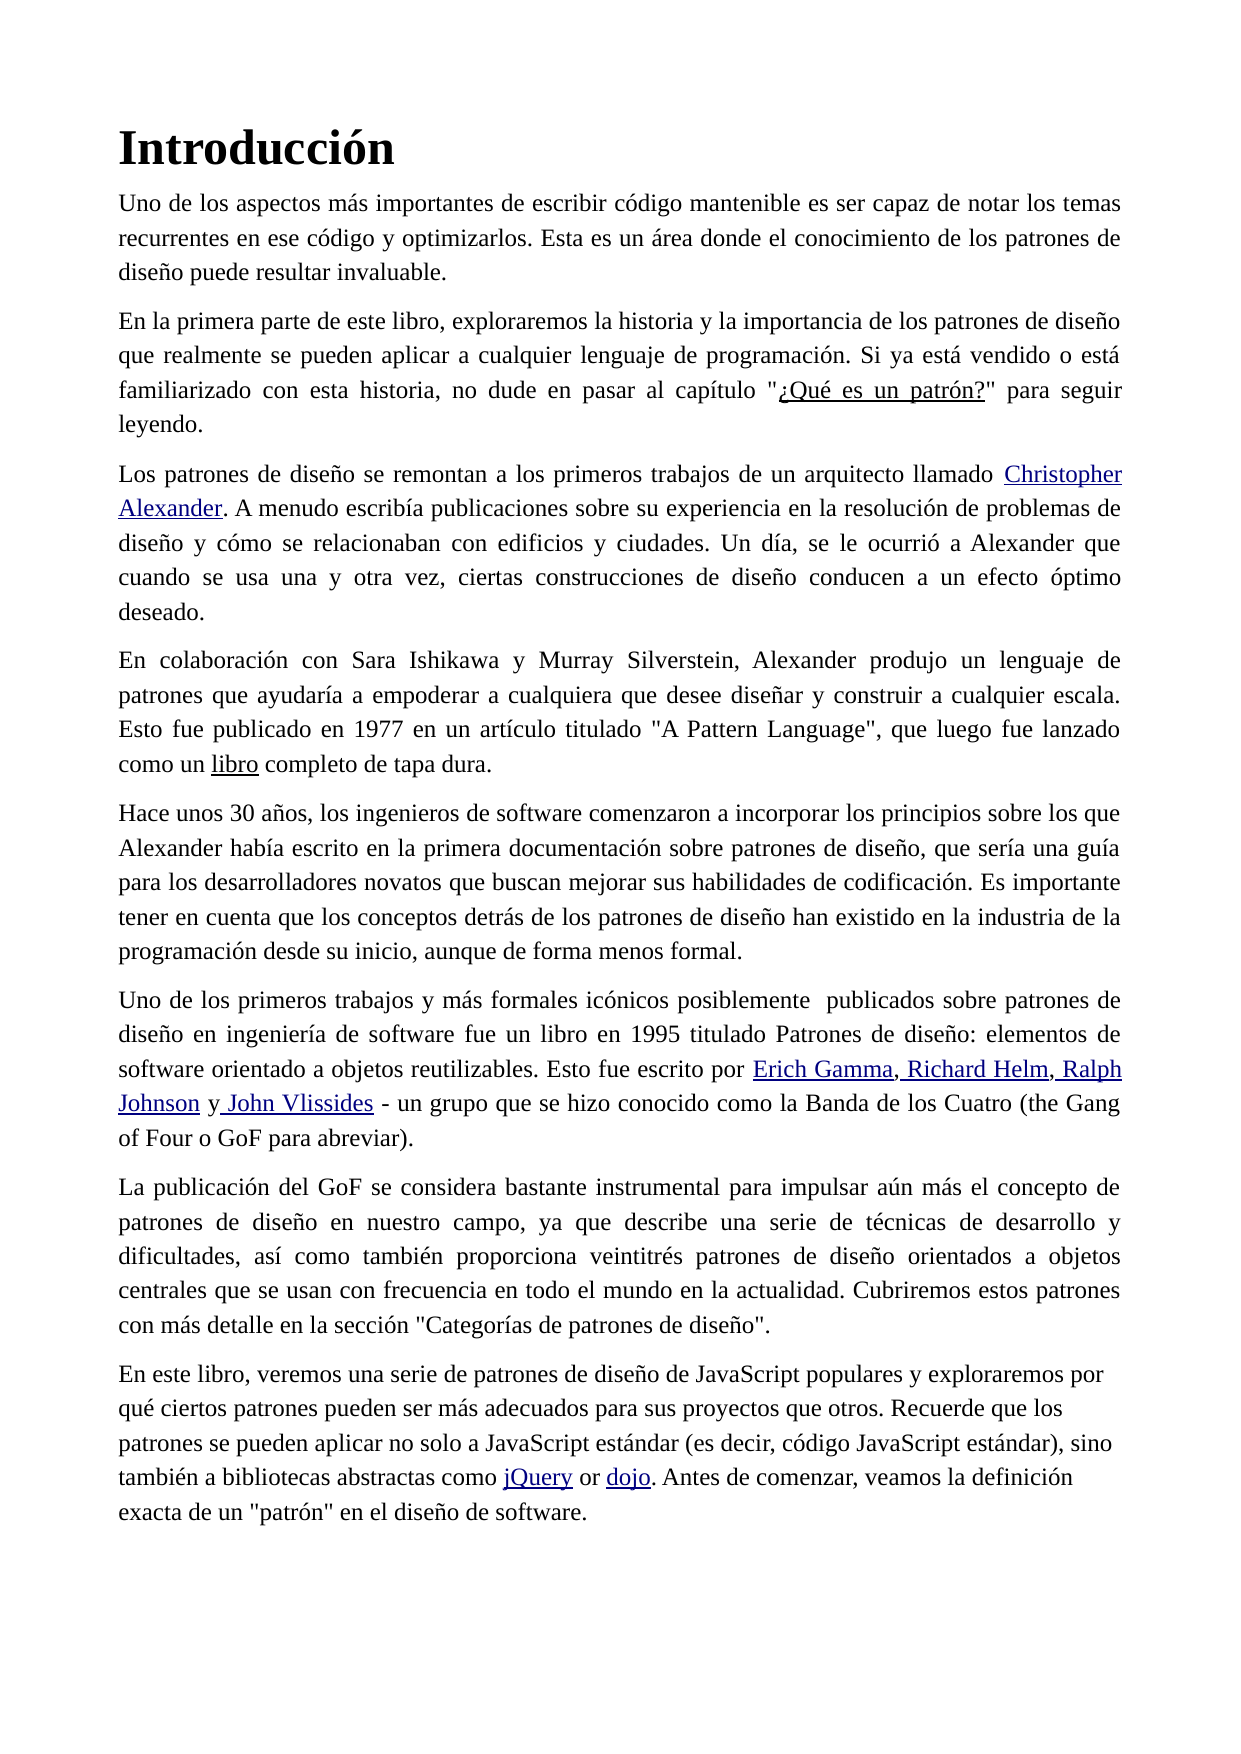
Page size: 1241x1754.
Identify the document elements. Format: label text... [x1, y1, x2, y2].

subtitle Introducción [118, 118, 1122, 176]
text Uno de los primeros trabajos y más formales icónicos posiblemente publicados sobre patrones de diseño en ingeniería de software fue un libro en 1995 titulado Patrones de diseño: elementos de software orientado a objetos reutilizables. Esto fue escrito por Erich Gamma, Richard Helm, Ralph Johnson y John Vlissides - un grupo que se hizo conocido como la Banda de los Cuatro (the Gang of Four o GoF para abreviar). [118, 985, 1122, 1152]
text Uno de los aspectos más importantes de escribir código mantenible es ser capaz de notar los temas recurrentes en ese código y optimizarlos. Esta es un área donde el conocimiento de los patrones de diseño puede resultar invaluable. [118, 188, 1122, 286]
text En este libro, veremos una serie de patrones de diseño de JavaScript populares y exploraremos por qué ciertos patrones pueden ser más adecuados para sus proyectos que otros. Recuerde que los patrones se pueden aplicar no solo a JavaScript estándar (es decir, código JavaScript estándar), sino también a bibliotecas abstractas como jQuery or dojo. Antes de comenzar, veamos la definición exacta de un "patrón" en el diseño de software. [118, 1359, 1122, 1526]
text En colaboración con Sara Ishikawa y Murray Silverstein, Alexander produjo un lenguaje de patrones que ayudaría a empoderar a cualquiera que desee diseñar y construir a cualquier escala. Esto fue publicado en 1977 en un artículo titulado "A Pattern Language", que luego fue lanzado como un libro completo de tapa dura. [118, 646, 1122, 778]
text En la primera parte de este libro, exploraremos la historia y la importancia de los patrones de diseño que realmente se pueden aplicar a cualquier lenguaje de programación. Si ya está vendido o está familiarizado con esta historia, no dude en pasar al capítulo "¿Qué es un patrón?" para seguir leyendo. [118, 306, 1122, 438]
text Hace unos 30 años, los ingenieros de software comenzaron a incorporar los principios sobre los que Alexander había escrito en la primera documentación sobre patrones de diseño, que sería una guía para los desarrolladores novatos que buscan mejorar sus habilidades de codificación. Es importante tener en cuenta que los conceptos detrás de los patrones de diseño han existido en la industria de la programación desde su inicio, aunque de forma menos formal. [118, 798, 1122, 965]
text Los patrones de diseño se remontan a los primeros trabajos de un arquitecto llamado Christopher Alexander. A menudo escribía publicaciones sobre su experiencia en la resolución de problemas de diseño y cómo se relacionaban con edificios y ciudades. Un día, se le ocurrió a Alexander que cuando se usa una y otra vez, ciertas construcciones de diseño conducen a un efecto óptimo deseado. [118, 459, 1122, 625]
text La publicación del GoF se considera bastante instrumental para impulsar aún más el concepto de patrones de diseño en nuestro campo, ya que describe una serie de técnicas de desarrollo y dificultades, así como también proporciona veintitrés patrones de diseño orientados a objetos centrales que se usan con frecuencia en todo el mundo en la actualidad. Cubriremos estos patrones con más detalle en la sección "Categorías de patrones de diseño". [118, 1172, 1122, 1339]
